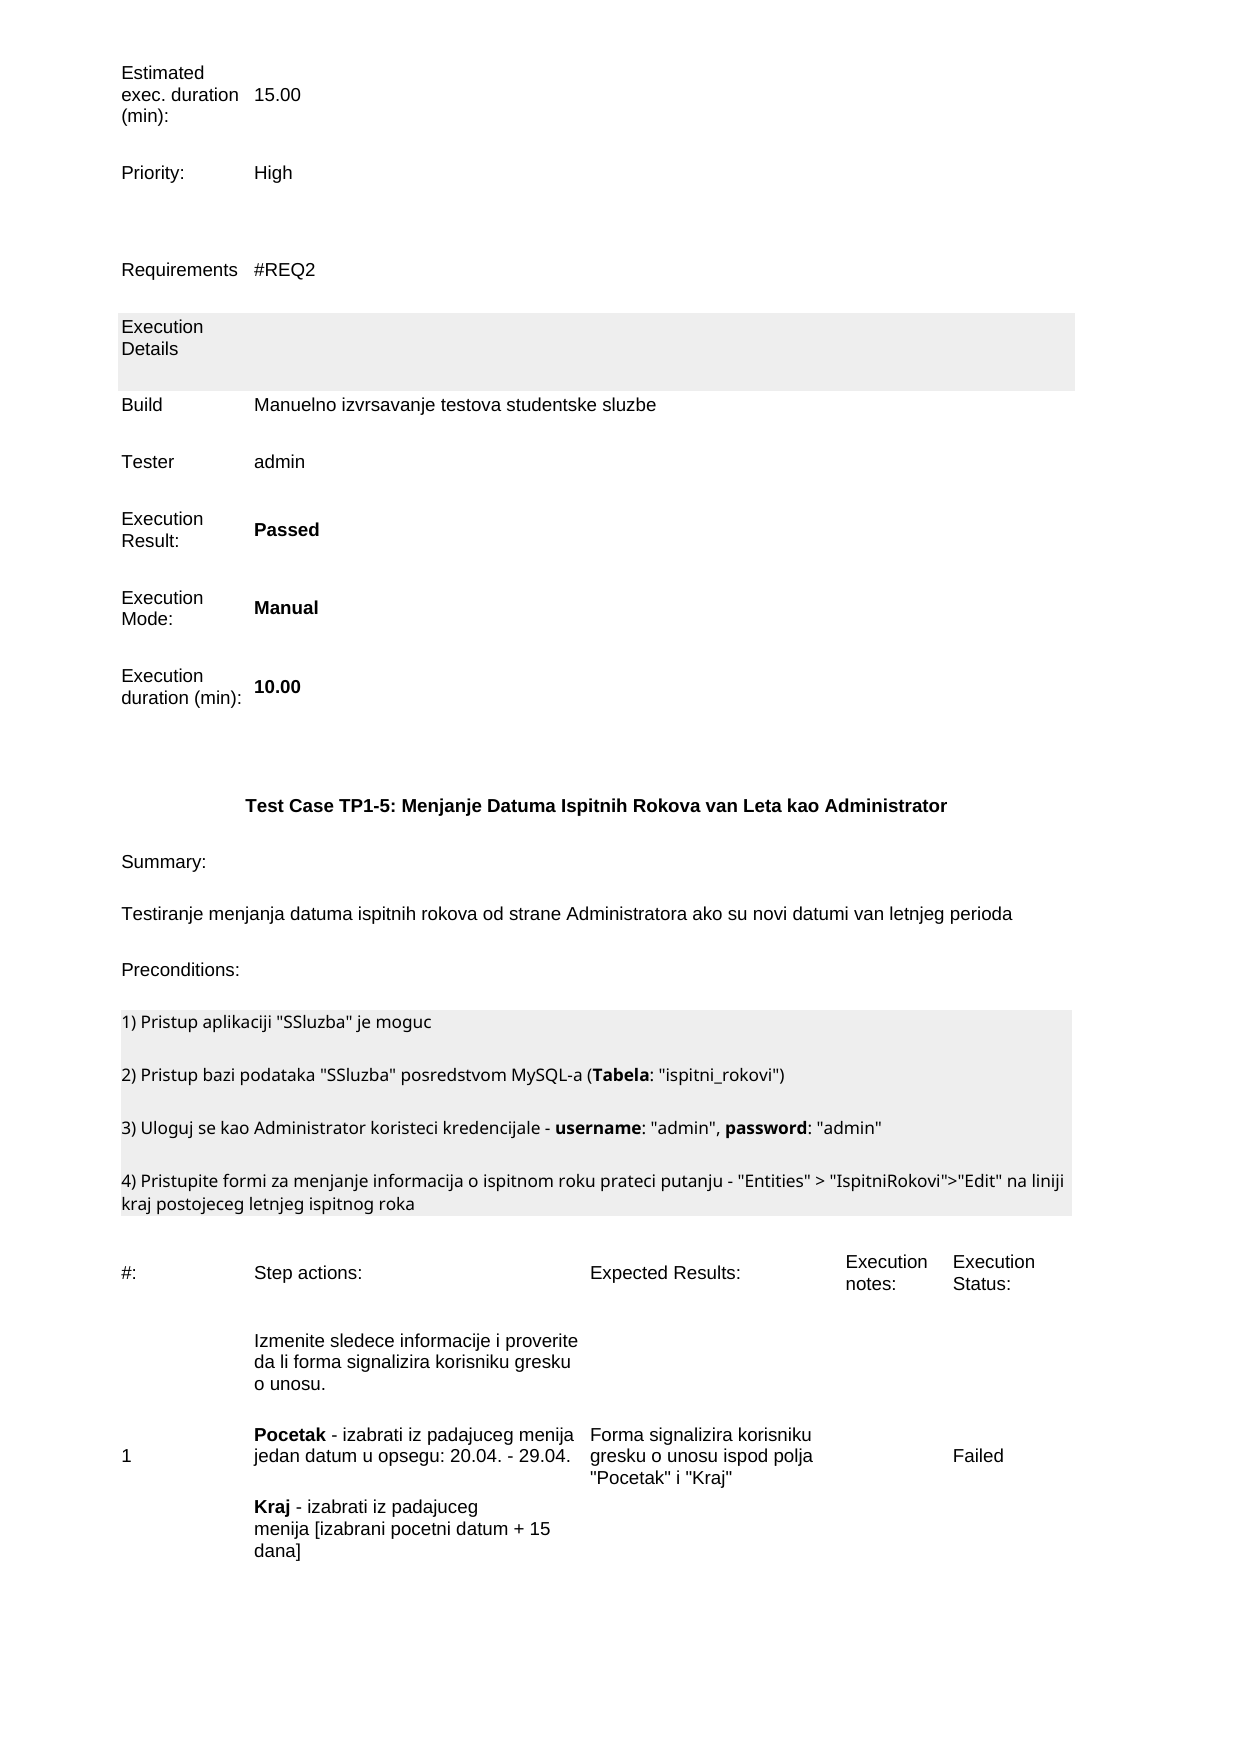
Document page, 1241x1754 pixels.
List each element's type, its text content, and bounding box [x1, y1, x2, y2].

table_cell 15.00 [251, 59, 1075, 159]
table_cell [843, 1327, 950, 1615]
table_cell 1 [118, 1327, 251, 1615]
table_cell Step actions: [251, 1248, 587, 1327]
table_cell Estimated exec. duration (min): [118, 59, 251, 159]
table_cell Summary: Testiranje menjanja datuma ispitnih rokova od strane Administratora ako su novi datumi van letnjeg perioda [118, 848, 1075, 956]
table_cell 10.00 [251, 662, 1075, 740]
table_cell Execution duration (min): [118, 662, 251, 740]
table_cell Execution Status: [950, 1248, 1058, 1327]
table_cell Execution notes: [843, 1248, 950, 1327]
table_cell #REQ2 [251, 256, 1075, 313]
table_cell Forma signalizira korisniku gresku o unosu ispod polja "Pocetak" i "Kraj" [587, 1327, 842, 1615]
table_cell #: [118, 1248, 251, 1327]
table_cell Izmenite sledece informacije i proverite da li forma signalizira korisniku gresku o unosu. Pocetak - izabrati iz padajuceg menija jedan datum u opsegu: 20.04. - 29.04. Kraj - izabrati iz padajuceg menija [izabrani pocetni datum + 15 dana] [251, 1327, 587, 1615]
table_cell admin [251, 448, 1075, 505]
table_cell Execution Details [118, 313, 251, 391]
table_cell High [251, 159, 1075, 216]
table_cell [1059, 1248, 1075, 1327]
table_cell Preconditions: 1) Pristup aplikaciji "SSluzba" je moguc 2) Pristup bazi podataka "SSluzba" posredstvom MySQL-a (Tabela: "ispitni_rokovi") 3) Uloguj se kao Administrator koristeci kredencijale - username: "admin", password: "admin" 4) Pristupite formi za menjanje informacija o ispitnom roku prateci putanju - "Entities" > "IspitniRokovi">"Edit" na liniji kraj postojeceg letnjeg ispitnog roka [118, 956, 1075, 1248]
table_cell Build [118, 391, 251, 448]
table_cell Execution Result: [118, 505, 251, 583]
table_cell [251, 313, 1075, 391]
table_cell [1059, 1327, 1075, 1615]
table_cell Expected Results: [587, 1248, 842, 1327]
table_cell Requirements [118, 256, 251, 313]
table_cell Manual [251, 584, 1075, 662]
table_cell Failed [950, 1327, 1058, 1615]
table_cell [118, 216, 1075, 256]
table_cell Priority: [118, 159, 251, 216]
table_cell Execution Mode: [118, 584, 251, 662]
table_cell Passed [251, 505, 1075, 583]
table_cell Manuelno izvrsavanje testova studentske sluzbe [251, 391, 1075, 448]
table_cell Tester [118, 448, 251, 505]
table_header Test Case TP1-5: Menjanje Datuma Ispitnih Rokova van Leta kao Administrator [118, 791, 1075, 848]
